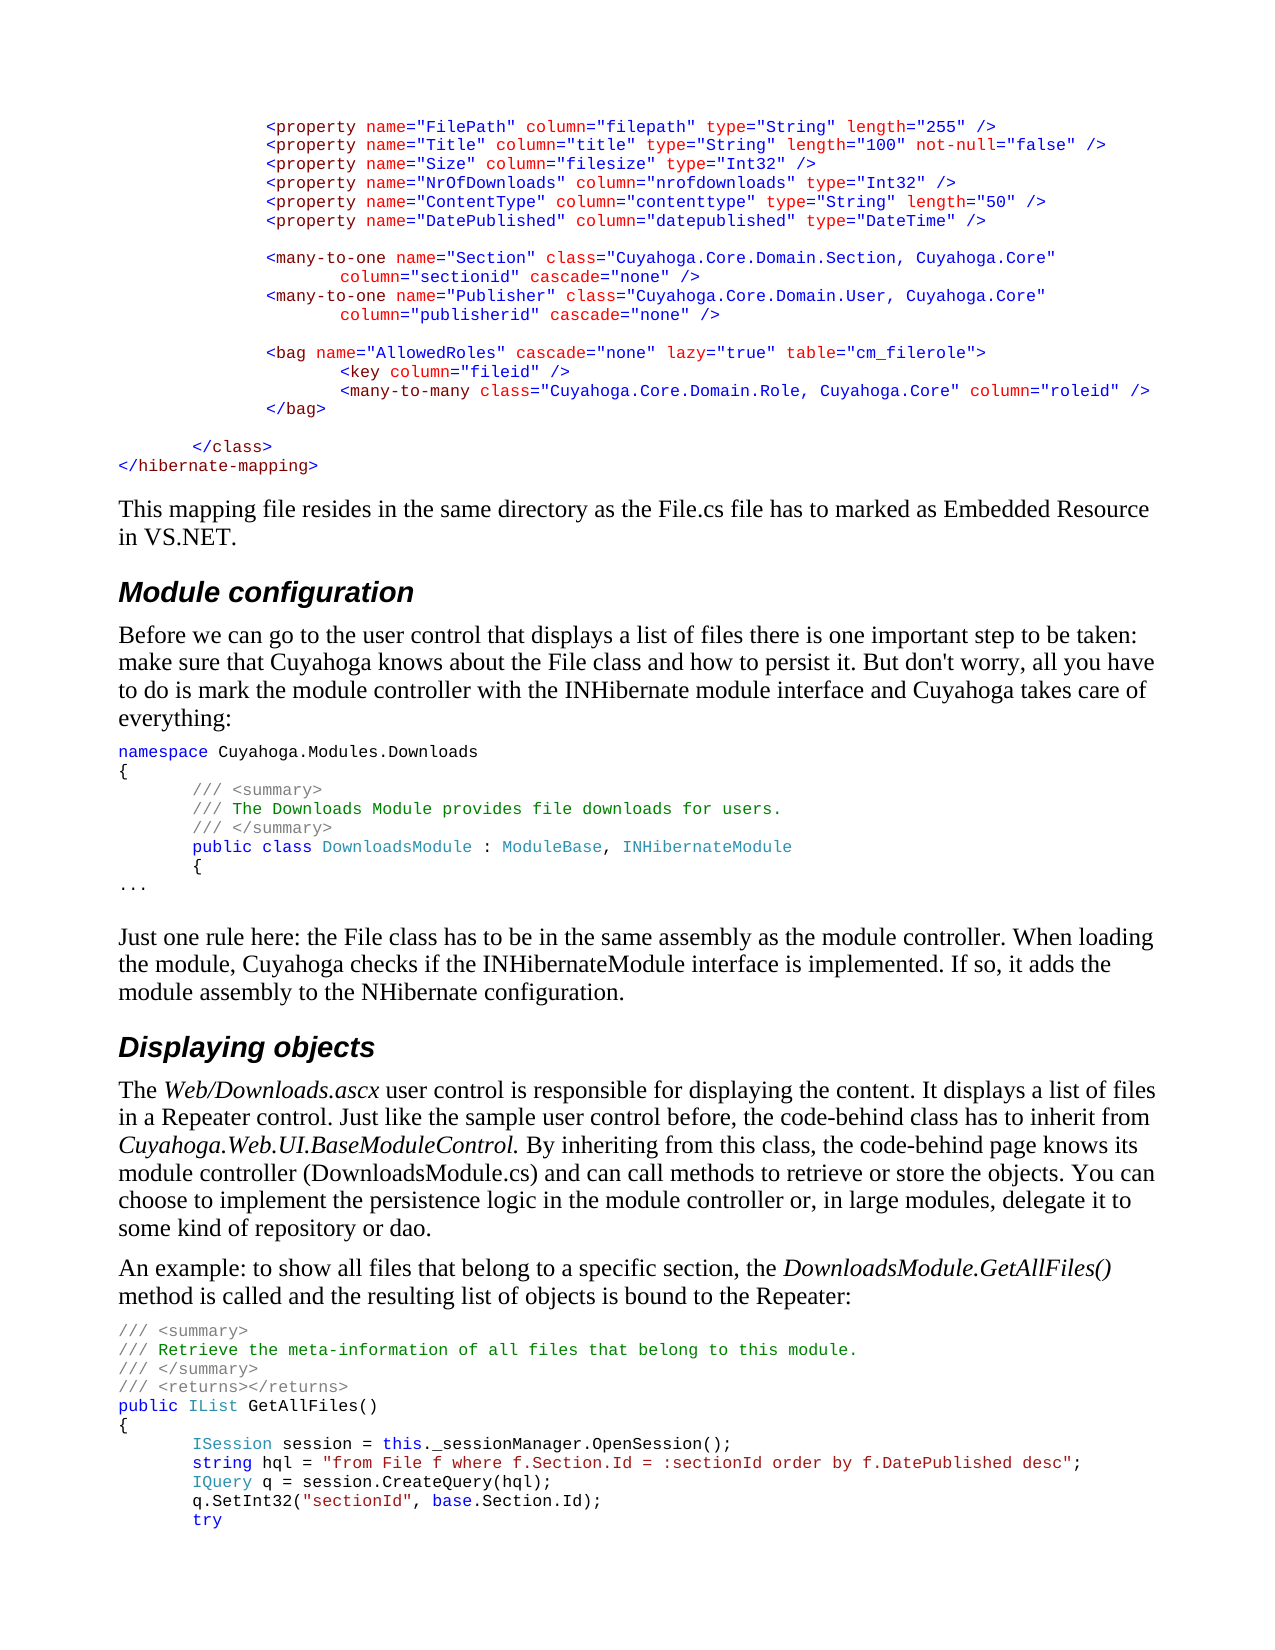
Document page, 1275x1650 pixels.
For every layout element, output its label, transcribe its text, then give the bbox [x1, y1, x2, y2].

text <property name="Size" column="filesize" type="Int32" /> [118, 156, 1157, 175]
text { [118, 1417, 1157, 1436]
text <property name="FilePath" column="filepath" type="String" length="255" /> [118, 118, 1157, 137]
text /// <returns></returns> [118, 1379, 1157, 1398]
text An example: to show all files that belong to a specific section, the DownloadsModule.GetAllFiles() method is called and the resulting list of objects is bound to the Repeater: [118, 1254, 1157, 1310]
text <bag name="AllowedRoles" cascade="none" lazy="true" table="cm_filerole"> [118, 344, 1157, 363]
text This mapping file resides in the same directory as the File.cs file has to marked as Embedded Resource in VS.NET. [118, 495, 1157, 551]
text <many-to-one name="Publisher" class="Cuyahoga.Core.Domain.User, Cuyahoga.Core" column="publisherid" cascade="none" /> [118, 288, 1157, 326]
text </hibernate-mapping> [118, 457, 1157, 476]
text <property name="NrOfDownloads" column="nrofdownloads" type="Int32" /> [118, 175, 1157, 193]
text /// The Downloads Module provides file downloads for users. [118, 801, 1157, 819]
text IQuery q = session.CreateQuery(hql); [118, 1473, 1157, 1492]
text <property name="ContentType" column="contenttype" type="String" length="50" /> [118, 193, 1157, 212]
text Before we can go to the user control that displays a list of files there is one important step to be taken: make sure that Cuyahoga knows about the File class and how to persist it. But don't worry, all you have to do is mark the module controller with the INHibernate module interface and Cuyahoga takes care of everything: [118, 621, 1157, 732]
text Just one rule here: the File class has to be in the same assembly as the module controller. When loading the module, Cuyahoga checks if the INHibernateModule interface is implemented. If so, it adds the module assembly to the NHibernate configuration. [118, 923, 1157, 1006]
text public IList GetAllFiles() [118, 1398, 1157, 1417]
text /// </summary> [118, 819, 1157, 838]
text /// <summary> [118, 782, 1157, 801]
text <property name="Title" column="title" type="String" length="100" not-null="false" /> [118, 137, 1157, 156]
text { [118, 763, 1157, 782]
text ISession session = this._sessionManager.OpenSession(); [118, 1436, 1157, 1454]
text namespace Cuyahoga.Modules.Downloads [118, 744, 1157, 763]
text <many-to-one name="Section" class="Cuyahoga.Core.Domain.Section, Cuyahoga.Core" column="sectionid" cascade="none" /> [118, 250, 1157, 288]
text <many-to-many class="Cuyahoga.Core.Domain.Role, Cuyahoga.Core" column="roleid" /> [118, 382, 1157, 401]
text q.SetInt32("sectionId", base.Section.Id); [118, 1492, 1157, 1511]
text /// </summary> [118, 1360, 1157, 1379]
text { [118, 857, 1157, 876]
text The Web/Downloads.ascx user control is responsible for displaying the content. It displays a list of files in a Repeater control. Just like the sample user control before, the code-behind class has to inherit from Cuyahoga.Web.UI.BaseModuleControl. By inheriting from this class, the code-behind page knows its module controller (DownloadsModule.cs) and can call methods to retrieve or store the objects. You can choose to implement the persistence logic in the module controller or, in large modules, delegate it to some kind of repository or dao. [118, 1076, 1157, 1242]
text </class> [118, 439, 1157, 457]
text /// <summary> [118, 1322, 1157, 1341]
subtitle Module configuration [118, 576, 1157, 608]
text string hql = "from File f where f.Section.Id = :sectionId order by f.DatePublished desc"; [118, 1454, 1157, 1473]
text <key column="fileid" /> [118, 363, 1157, 382]
text public class DownloadsModule : ModuleBase, INHibernateModule [118, 838, 1157, 857]
text <property name="DatePublished" column="datepublished" type="DateTime" /> [118, 212, 1157, 231]
text </bag> [118, 401, 1157, 420]
subtitle Displaying objects [118, 1031, 1157, 1063]
text ... [118, 876, 1157, 895]
text try [118, 1511, 1157, 1530]
text /// Retrieve the meta-information of all files that belong to this module. [118, 1341, 1157, 1360]
